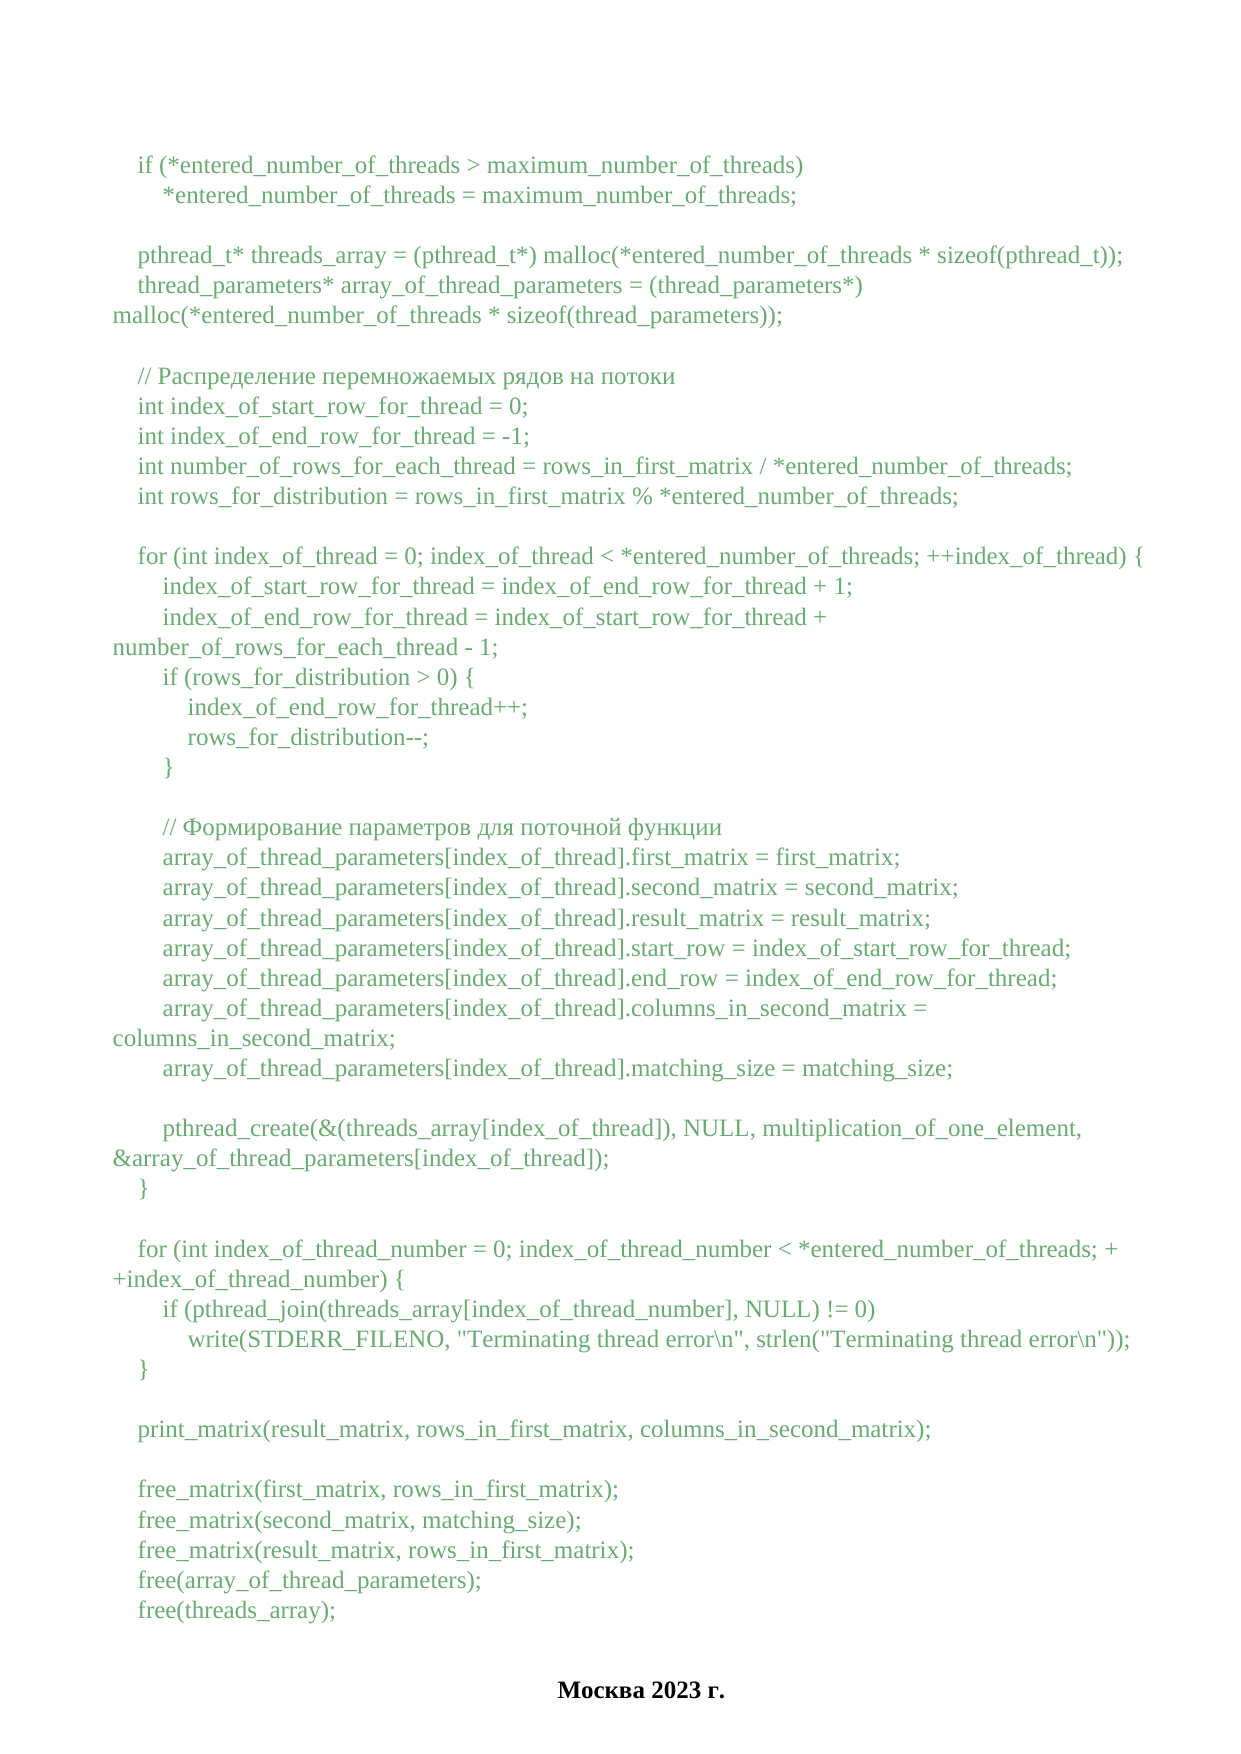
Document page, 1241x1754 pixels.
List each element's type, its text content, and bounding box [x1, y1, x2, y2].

text } [112, 1354, 1169, 1383]
text free(array_of_thread_parameters); [112, 1565, 1169, 1594]
text index_of_end_row_for_thread++; [112, 692, 1169, 721]
text } [112, 752, 1169, 781]
text free(threads_array); [112, 1595, 1169, 1624]
text // Распределение перемножаемых рядов на потоки [112, 361, 1169, 389]
text if (pthread_join(threads_array[index_of_thread_number], NULL) != 0) [112, 1294, 1169, 1323]
text for (int index_of_thread = 0; index_of_thread < *entered_number_of_threads; ++index_of_thread) { [112, 541, 1169, 570]
text array_of_thread_parameters[index_of_thread].second_matrix = second_matrix; [112, 872, 1169, 901]
text array_of_thread_parameters[index_of_thread].first_matrix = first_matrix; [112, 842, 1169, 871]
text for (int index_of_thread_number = 0; index_of_thread_number < *entered_number_of_threads; ++index_of_thread_number) { [112, 1234, 1169, 1293]
text array_of_thread_parameters[index_of_thread].result_matrix = result_matrix; [112, 903, 1169, 931]
text pthread_create(&(threads_array[index_of_thread]), NULL, multiplication_of_one_element, &array_of_thread_parameters[index_of_thread]); [112, 1113, 1169, 1172]
text int index_of_start_row_for_thread = 0; [112, 391, 1169, 419]
text array_of_thread_parameters[index_of_thread].start_row = index_of_start_row_for_thread; [112, 933, 1169, 961]
text print_matrix(result_matrix, rows_in_first_matrix, columns_in_second_matrix); [112, 1414, 1169, 1443]
text *entered_number_of_threads = maximum_number_of_threads; [112, 180, 1169, 209]
text pthread_t* threads_array = (pthread_t*) malloc(*entered_number_of_threads * sizeof(pthread_t)); [112, 240, 1169, 269]
text array_of_thread_parameters[index_of_thread].end_row = index_of_end_row_for_thread; [112, 963, 1169, 992]
text if (rows_for_distribution > 0) { [112, 662, 1169, 691]
text index_of_end_row_for_thread = index_of_start_row_for_thread + number_of_rows_for_each_thread - 1; [112, 602, 1169, 660]
text thread_parameters* array_of_thread_parameters = (thread_parameters*) malloc(*entered_number_of_threads * sizeof(thread_parameters)); [112, 270, 1169, 329]
text index_of_start_row_for_thread = index_of_end_row_for_thread + 1; [112, 571, 1169, 600]
text write(STDERR_FILENO, "Terminating thread error\n", strlen("Terminating thread error\n")); [112, 1324, 1169, 1353]
text rows_for_distribution--; [112, 722, 1169, 751]
text int number_of_rows_for_each_thread = rows_in_first_matrix / *entered_number_of_threads; [112, 451, 1169, 480]
text int rows_for_distribution = rows_in_first_matrix % *entered_number_of_threads; [112, 481, 1169, 510]
text if (*entered_number_of_threads > maximum_number_of_threads) [112, 150, 1169, 179]
text array_of_thread_parameters[index_of_thread].matching_size = matching_size; [112, 1053, 1169, 1082]
text array_of_thread_parameters[index_of_thread].columns_in_second_matrix = columns_in_second_matrix; [112, 993, 1169, 1052]
text // Формирование параметров для поточной функции [112, 812, 1169, 841]
text free_matrix(second_matrix, matching_size); [112, 1505, 1169, 1533]
text } [112, 1173, 1169, 1202]
text free_matrix(first_matrix, rows_in_first_matrix); [112, 1474, 1169, 1503]
text free_matrix(result_matrix, rows_in_first_matrix); [112, 1535, 1169, 1563]
text int index_of_end_row_for_thread = -1; [112, 421, 1169, 450]
